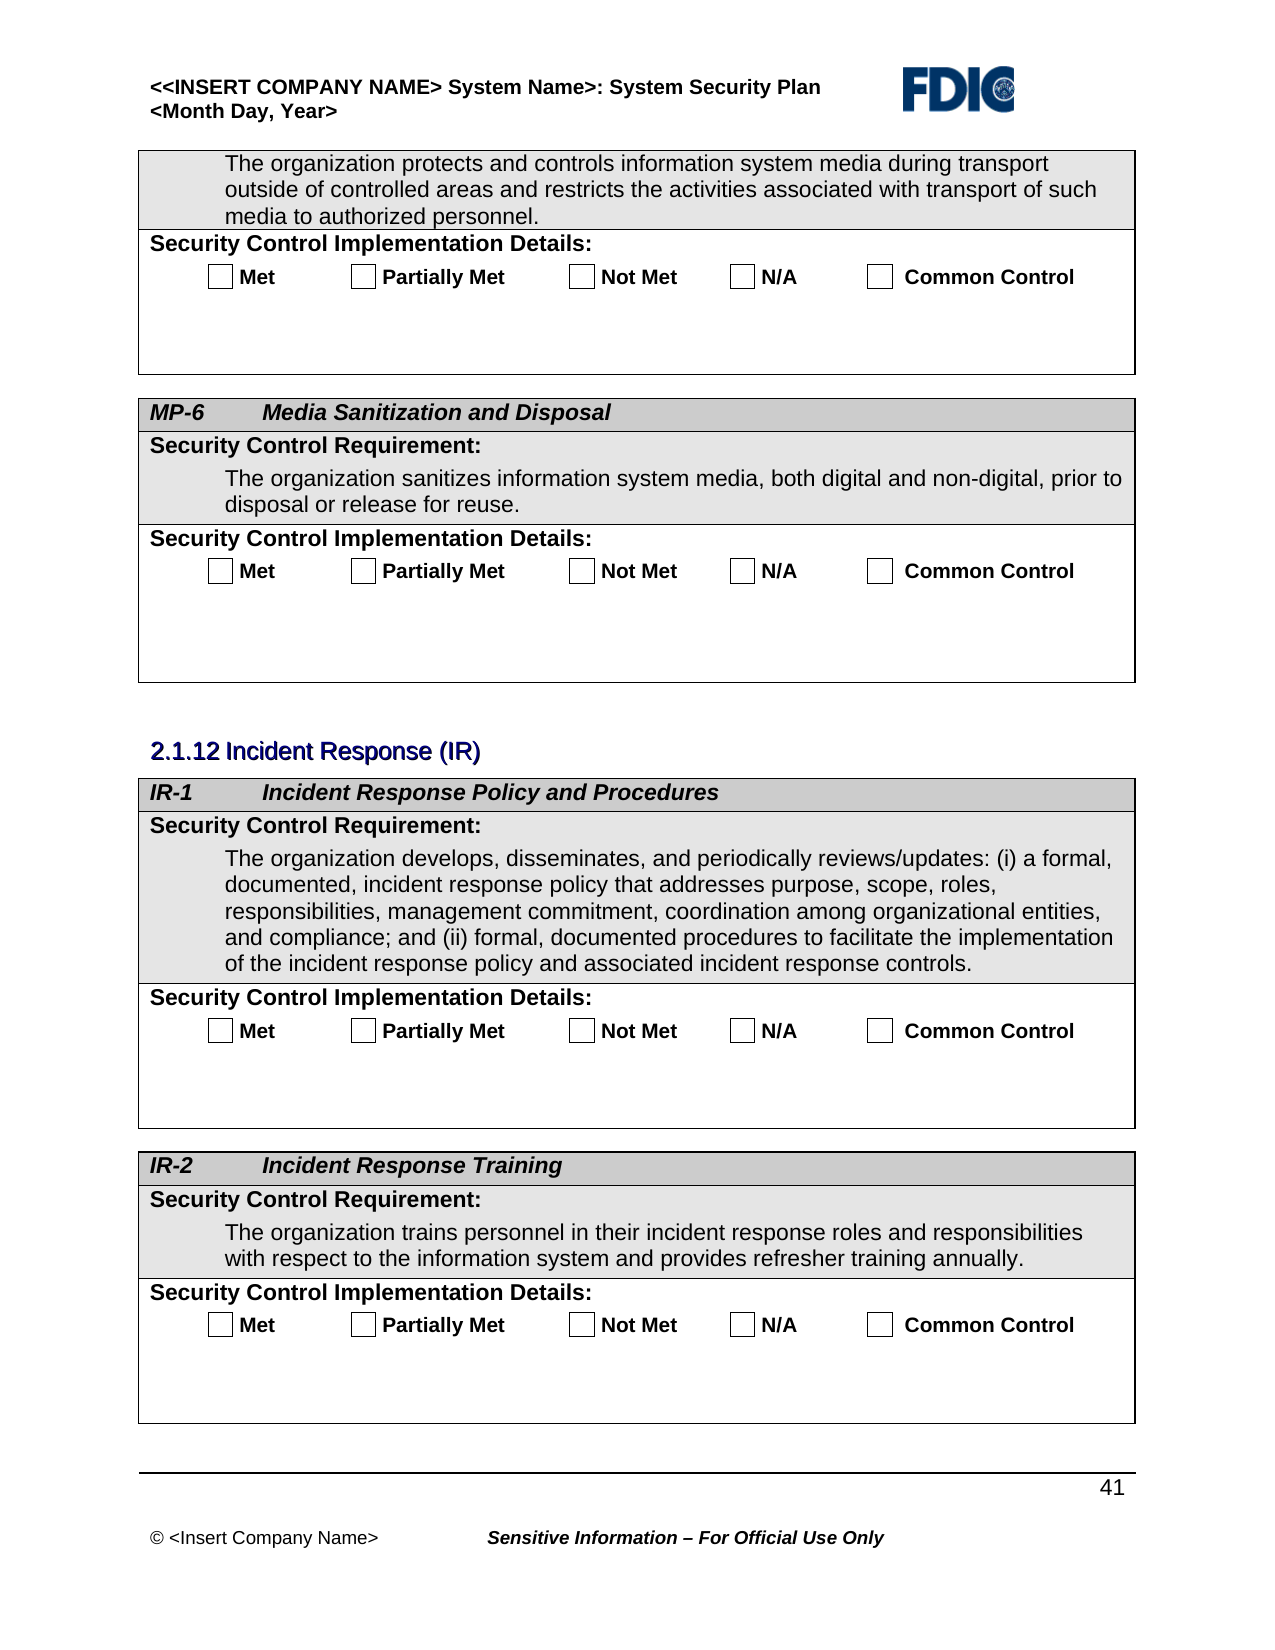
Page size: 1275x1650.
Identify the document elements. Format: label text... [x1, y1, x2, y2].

table_cell The organization develops, disseminates, and periodically reviews/updates: (i) a formal, documented, incident response policy that addresses purpose, scope, roles, responsibilities, management commitment, coordination among organizational entities, and compliance; and (ii) formal, documented procedures to facilitate the implementation of the incident response policy and associated incident response controls. [139, 845, 1134, 983]
table_cell MP-6 Media Sanitization and Disposal [139, 399, 1134, 431]
table_cell Security Control Implementation Details: Met Partially Met Not Met N/A Common Control [139, 525, 1134, 590]
table_cell The organization trains personnel in their incident response roles and responsibilities with respect to the information system and provides refresher training annually. [139, 1219, 1134, 1278]
table_cell The organization protects and controls information system media during transport outside of controlled areas and restricts the activities associated with transport of such media to authorized personnel. [139, 151, 1134, 229]
table_cell IR-2 Incident Response Training [139, 1153, 1134, 1185]
table_cell Security Control Requirement: [139, 1186, 1134, 1219]
table_cell Security Control Requirement: [139, 432, 1134, 465]
table_cell Security Control Implementation Details: Met Partially Met Not Met N/A Common Control [139, 1279, 1134, 1344]
subtitle Incident Response (IR) [150, 736, 1125, 765]
picture [899, 60, 1021, 120]
table_cell The organization sanitizes information system media, both digital and non-digital, prior to disposal or release for reuse. [139, 465, 1134, 524]
table_cell [138, 1129, 1135, 1151]
table_cell [139, 295, 1134, 374]
table_cell Security Control Implementation Details: Met Partially Met Not Met N/A Common Control [139, 984, 1134, 1049]
table_cell Security Control Implementation Details: Met Partially Met Not Met N/A Common Control [139, 230, 1134, 295]
table_cell Security Control Requirement: [139, 812, 1134, 845]
table_header IR-1 Incident Response Policy and Procedures [139, 779, 1134, 811]
table_cell [139, 1049, 1134, 1128]
table_cell [139, 1344, 1134, 1423]
table_cell [138, 375, 1135, 397]
table_cell [139, 590, 1134, 682]
